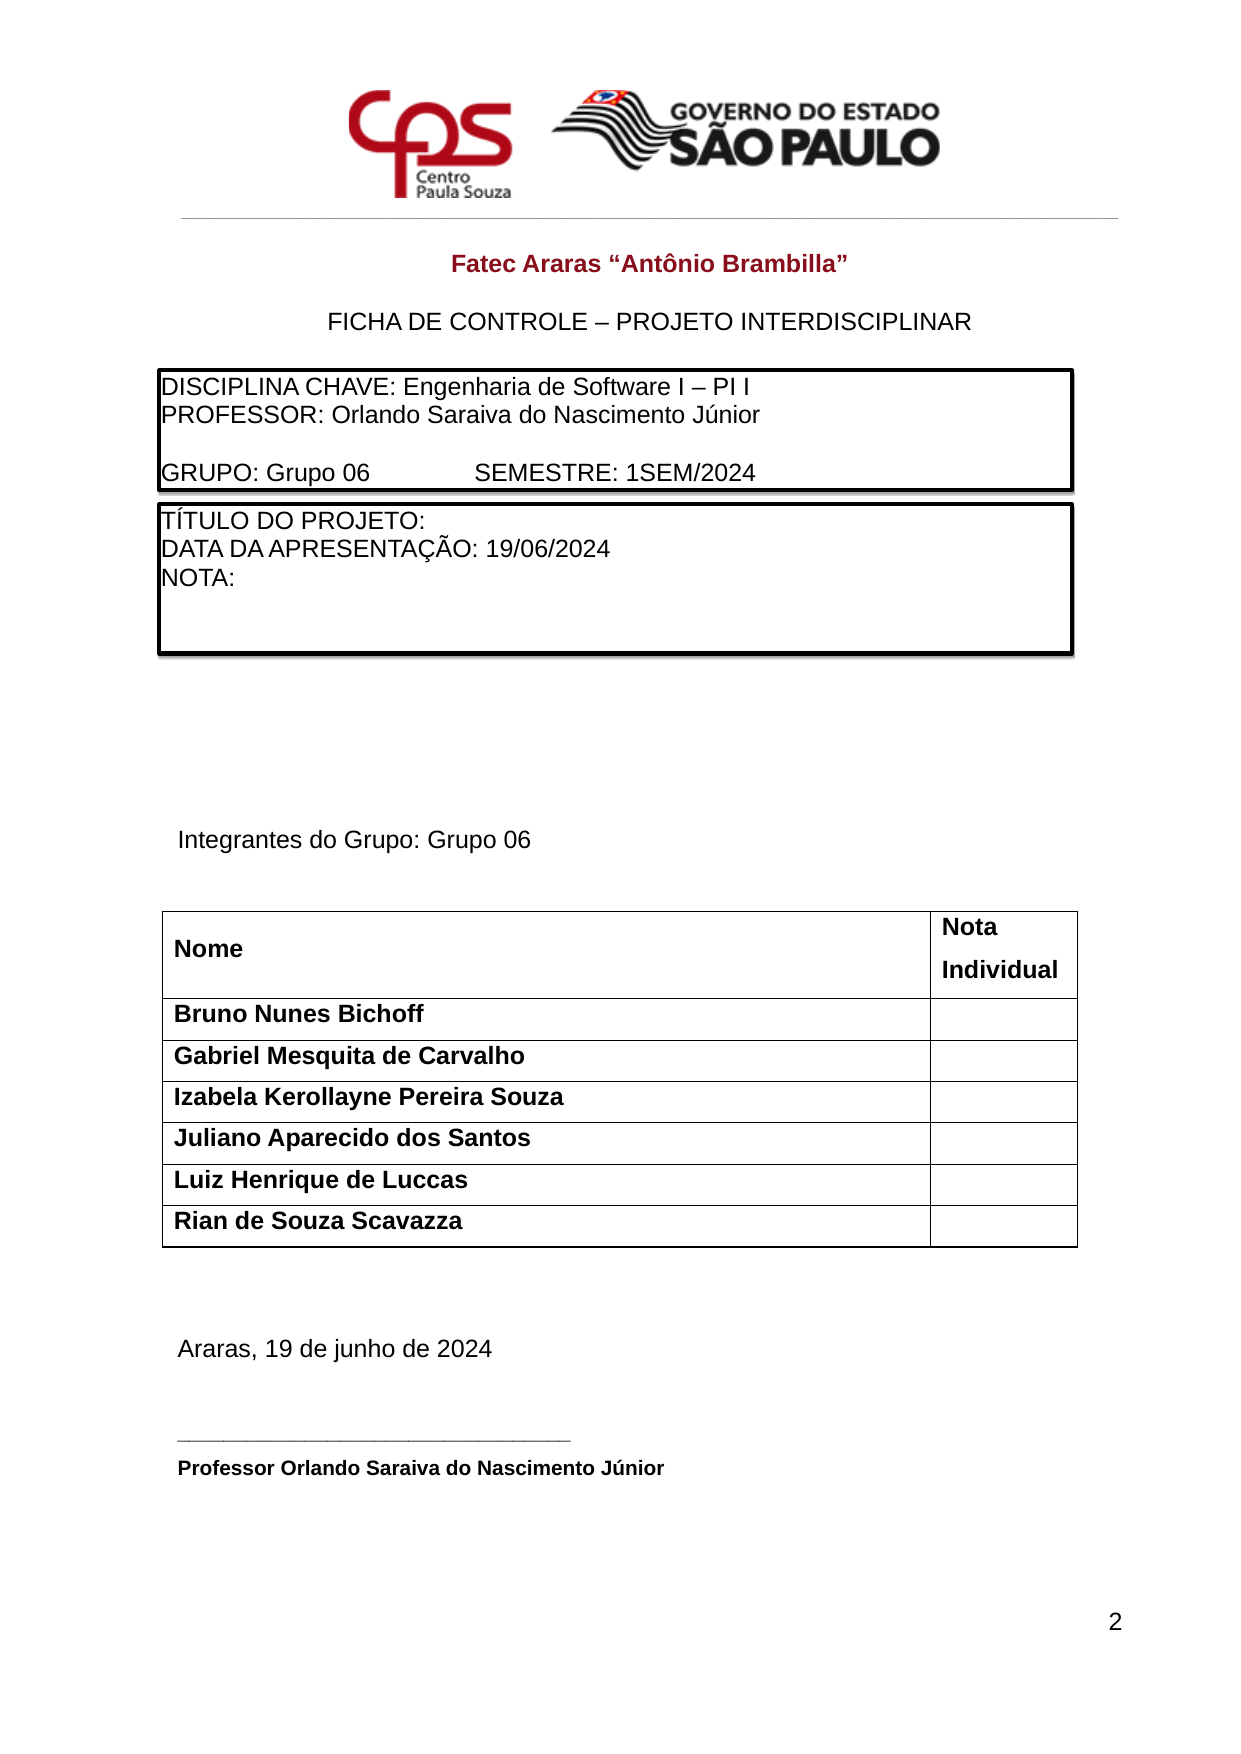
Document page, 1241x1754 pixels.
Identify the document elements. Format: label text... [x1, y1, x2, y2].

table_cell Gabriel Mesquita de Carvalho [163, 1041, 930, 1081]
text DISCIPLINA CHAVE: Engenharia de Software I – PI I [161, 372, 1071, 400]
table_header Nota Individual [931, 912, 1077, 998]
text GRUPO: Grupo 06 SEMESTRE: 1SEM/2024 [161, 458, 1071, 487]
table_cell Rian de Souza Scavazza [163, 1206, 930, 1246]
text TÍTULO DO PROJETO: [161, 506, 1071, 534]
text PROFESSOR: Orlando Saraiva do Nascimento Júnior [161, 400, 1071, 429]
table_cell [931, 1123, 1077, 1164]
text Integrantes do Grupo: Grupo 06 [177, 825, 1122, 853]
table_cell [931, 1041, 1077, 1081]
table_cell [931, 1082, 1077, 1122]
table_cell Juliano Aparecido dos Santos [163, 1123, 930, 1164]
table_cell Luiz Henrique de Luccas [163, 1165, 930, 1205]
picture [348, 90, 940, 198]
text FICHA DE CONTROLE – PROJETO INTERDISCIPLINAR [177, 307, 1122, 336]
table_header Nome [163, 912, 930, 998]
text Araras, 19 de junho de 2024 [177, 1334, 1122, 1362]
text Professor Orlando Saraiva do Nascimento Júnior [74, 1456, 1122, 1480]
table_cell Izabela Kerollayne Pereira Souza [163, 1082, 930, 1122]
text DATA DA APRESENTAÇÃO: 19/06/2024 [161, 534, 1071, 563]
table_cell [931, 1165, 1077, 1205]
text __________________________________ [177, 1420, 1122, 1444]
table_cell [931, 1206, 1077, 1246]
table_cell Bruno Nunes Bichoff [163, 999, 930, 1039]
text NOTA: [161, 563, 1071, 592]
table_cell [931, 999, 1077, 1039]
